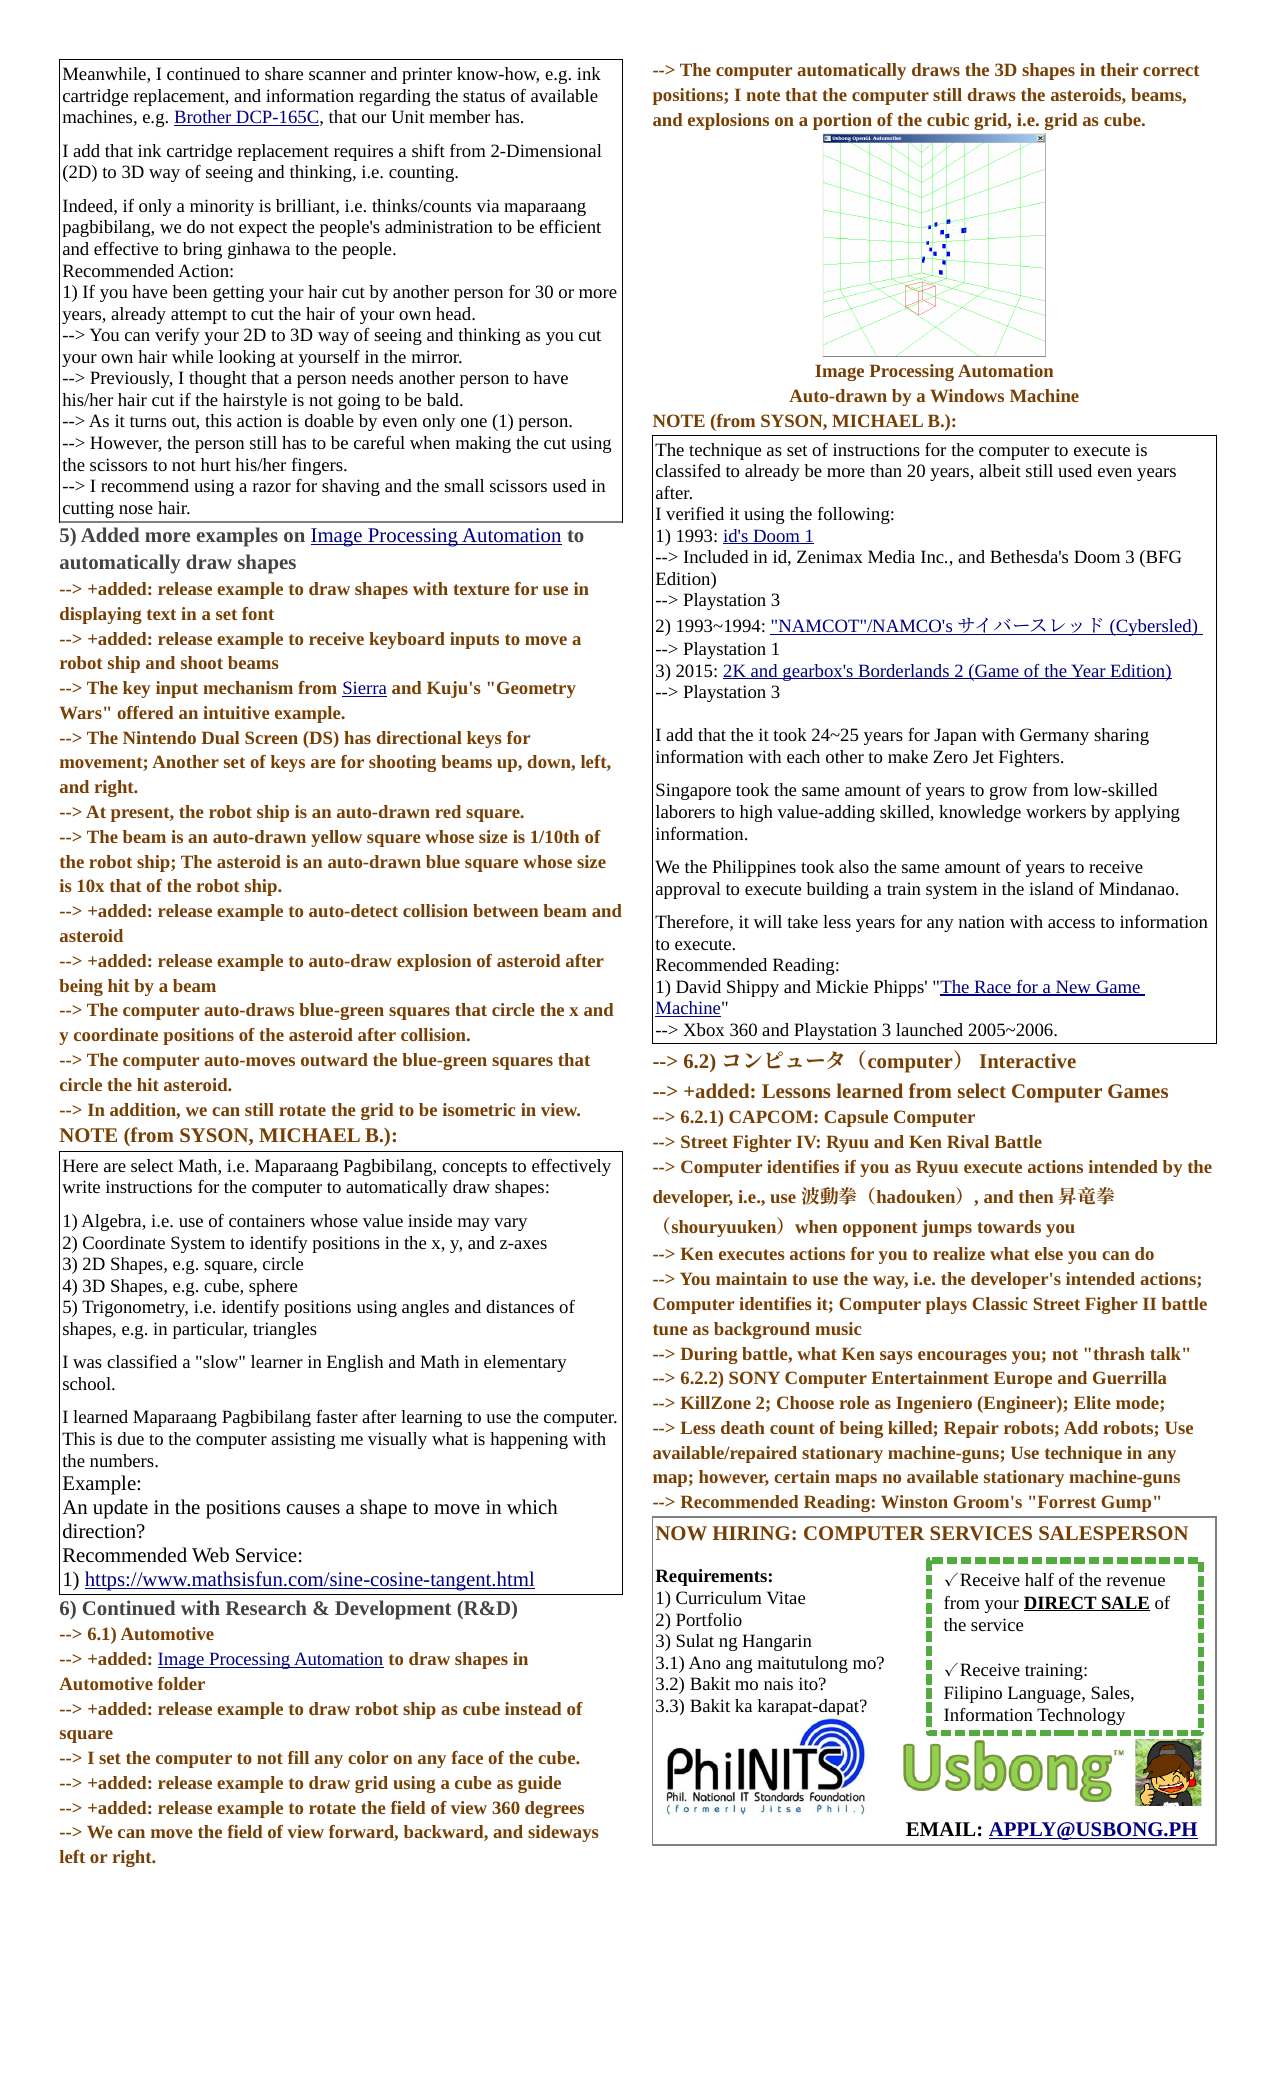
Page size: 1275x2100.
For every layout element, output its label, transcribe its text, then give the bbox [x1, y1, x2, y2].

text 5) Added more examples on Image Processing Automation to automatically draw shapes [59, 523, 623, 574]
text --> At present, the robot ship is an auto-drawn red square. [59, 801, 623, 823]
text --> KillZone 2; Choose role as Ingeniero (Engineer); Elite mode; [652, 1392, 1216, 1414]
table_header Meanwhile, I continued to share scanner and printer know-how, e.g. ink cartridge replacement, and information regarding the status of available machines, e.g. Brother DCP-165C, that our Unit member has. I add that ink cartridge replacement requires a shift from 2-Dimensional (2D) to 3D way of seeing and thinking, i.e. counting. Indeed, if only a minority is brilliant, i.e. thinks/counts via maparaang pagbibilang, we do not expect the people's administration to be efficient and effective to bring ginhawa to the people. Recommended Action: 1) If you have been getting your hair cut by another person for 30 or more years, already attempt to cut the hair of your own head. --> You can verify your 2D to 3D way of seeing and thinking as you cut your own hair while looking at yourself in the mirror. --> Previously, I thought that a person needs another person to have his/her hair cut if the hairstyle is not going to be bald. --> As it turns out, this action is doable by even only one (1) person. --> However, the person still has to be careful when making the cut using the scissors to not hurt his/her fingers. --> I recommend using a razor for shaving and the small scissors used in cutting nose hair. [60, 60, 622, 521]
text --> 6.1) Automotive [59, 1623, 623, 1644]
text --> Less death count of being killed; Repair robots; Add robots; Use available/repaired stationary machine-guns; Use technique in any map; however, certain maps no available stationary machine-guns [652, 1417, 1216, 1488]
text --> The Nintendo Dual Screen (DS) has directional keys for movement; Another set of keys are for shooting beams up, down, left, and right. [59, 727, 623, 798]
text --> +added: release example to auto-detect collision between beam and asteroid [59, 900, 623, 947]
text --> +added: release example to receive keyboard inputs to move a robot ship and shoot beams [59, 627, 623, 674]
text Auto-drawn by a Windows Machine [652, 385, 1216, 406]
text Image Processing Automation [652, 360, 1216, 382]
text --> The computer auto-draws blue-green squares that circle the x and y coordinate positions of the asteroid after collision. [59, 999, 623, 1046]
text --> +added: release example to rotate the field of view 360 degrees [59, 1797, 623, 1818]
text NOTE (from SYSON, MICHAEL B.): [652, 410, 1216, 431]
text 6) Continued with Research & Development (R&D) [59, 1595, 623, 1619]
picture [660, 1715, 871, 1817]
table_header Here are select Math, i.e. Maparaang Pagbibilang, concepts to effectively write instructions for the computer to automatically draw shapes: 1) Algebra, i.e. use of containers whose value inside may vary 2) Coordinate System to identify positions in the x, y, and z-axes 3) 2D Shapes, e.g. square, circle 4) 3D Shapes, e.g. cube, sphere 5) Trigonometry, i.e. identify positions using angles and distances of shapes, e.g. in particular, triangles I was classified a "slow" learner in English and Math in elementary school. I learned Maparaang Pagbibilang faster after learning to use the computer. This is due to the computer assisting me visually what is happening with the numbers. Example: An update in the positions causes a shape to move in which direction? Recommended Web Service: 1) https://www.mathsisfun.com/sine-cosine-tangent.html [60, 1152, 622, 1594]
picture [903, 1740, 1124, 1802]
table_header The technique as set of instructions for the computer to execute is classifed to already be more than 20 years, albeit still used even years after. I verified it using the following: 1) 1993: id's Doom 1 --> Included in id, Zenimax Media Inc., and Bethesda's Doom 3 (BFG Edition) --> Playstation 3 2) 1993~1994: "NAMCOT"/NAMCO's サイバースレッド (Cybersled) --> Playstation 1 3) 2015: 2K and gearbox's Borderlands 2 (Game of the Year Edition) --> Playstation 3 I add that the it took 24~25 years for Japan with Germany sharing information with each other to make Zero Jet Fighters. Singapore took the same amount of years to grow from low-skilled laborers to high value-adding skilled, knowledge workers by applying information. We the Philippines took also the same amount of years to receive approval to execute building a train system in the island of Mindanao. Therefore, it will take less years for any nation with access to information to execute. Recommended Reading: 1) David Shippy and Mickie Phipps' "The Race for a New Game Machine" --> Xbox 360 and Playstation 3 launched 2005~2006. [653, 436, 1216, 1043]
text --> Computer identifies if you as Ryuu execute actions intended by the developer, i.e., use 波動拳（hadouken）, and then 昇竜拳（shouryuuken）when opponent jumps towards you [652, 1156, 1216, 1239]
table_header NOW HIRING: COMPUTER SERVICES SALESPERSON Requirements: 1) Curriculum Vitae 2) Portfolio 3) Sulat ng Hangarin 3.1) Ano ang maitutulong mo? 3.2) Bakit mo nais ito? 3.3) Bakit ka karapat-dapat? EMAIL: APPLY@USBONG.PH [653, 1518, 1215, 1844]
text --> +added: release example to draw grid using a cube as guide [59, 1772, 623, 1793]
text --> The beam is an auto-drawn yellow square whose size is 1/10th of the robot ship; The asteroid is an auto-drawn blue square whose size is 10x that of the robot ship. [59, 826, 623, 897]
text --> 6.2.2) SONY Computer Entertainment Europe and Guerrilla [652, 1367, 1216, 1389]
picture [1135, 1739, 1202, 1806]
text --> The computer auto-moves outward the blue-green squares that circle the hit asteroid. [59, 1049, 623, 1095]
text --> I set the computer to not fill any color on any face of the cube. [59, 1747, 623, 1768]
text --> In addition, we can still rotate the grid to be isometric in view. [59, 1098, 623, 1120]
text --> The key input mechanism from Sierra and Kuju's "Geometry Wars" offered an intuitive example. [59, 677, 623, 723]
text NOTE (from SYSON, MICHAEL B.): [59, 1123, 623, 1147]
text --> 6.2.1) CAPCOM: Capsule Computer [652, 1106, 1216, 1128]
text --> +added: Image Processing Automation to draw shapes in Automotive folder [59, 1648, 623, 1694]
text --> +added: release example to draw shapes with texture for use in displaying text in a set font [59, 578, 623, 624]
text --> Street Fighter IV: Ryuu and Ken Rival Battle [652, 1131, 1216, 1153]
text --> We can move the field of view forward, backward, and sideways left or right. [59, 1821, 623, 1868]
text --> 6.2) コンピュータ（computer） Interactive [652, 1044, 1216, 1074]
text --> +added: release example to draw robot ship as cube instead of square [59, 1697, 623, 1744]
text --> The computer automatically draws the 3D shapes in their correct positions; I note that the computer still draws the asteroids, beams, and explosions on a portion of the cubic grid, i.e. grid as cube. [652, 59, 1216, 130]
text --> Recommended Reading: Winston Groom's "Forrest Gump" [652, 1491, 1216, 1513]
text --> You maintain to use the way, i.e. the developer's intended actions; Computer identifies it; Computer plays Classic Street Figher II battle tune as background music [652, 1268, 1216, 1339]
picture [822, 133, 1046, 357]
text --> +added: Lessons learned from select Computer Games [652, 1079, 1216, 1103]
text --> Ken executes actions for you to realize what else you can do [652, 1243, 1216, 1265]
text --> During battle, what Ken says encourages you; not "thrash talk" [652, 1342, 1216, 1364]
text --> +added: release example to auto-draw explosion of asteroid after being hit by a beam [59, 950, 623, 996]
